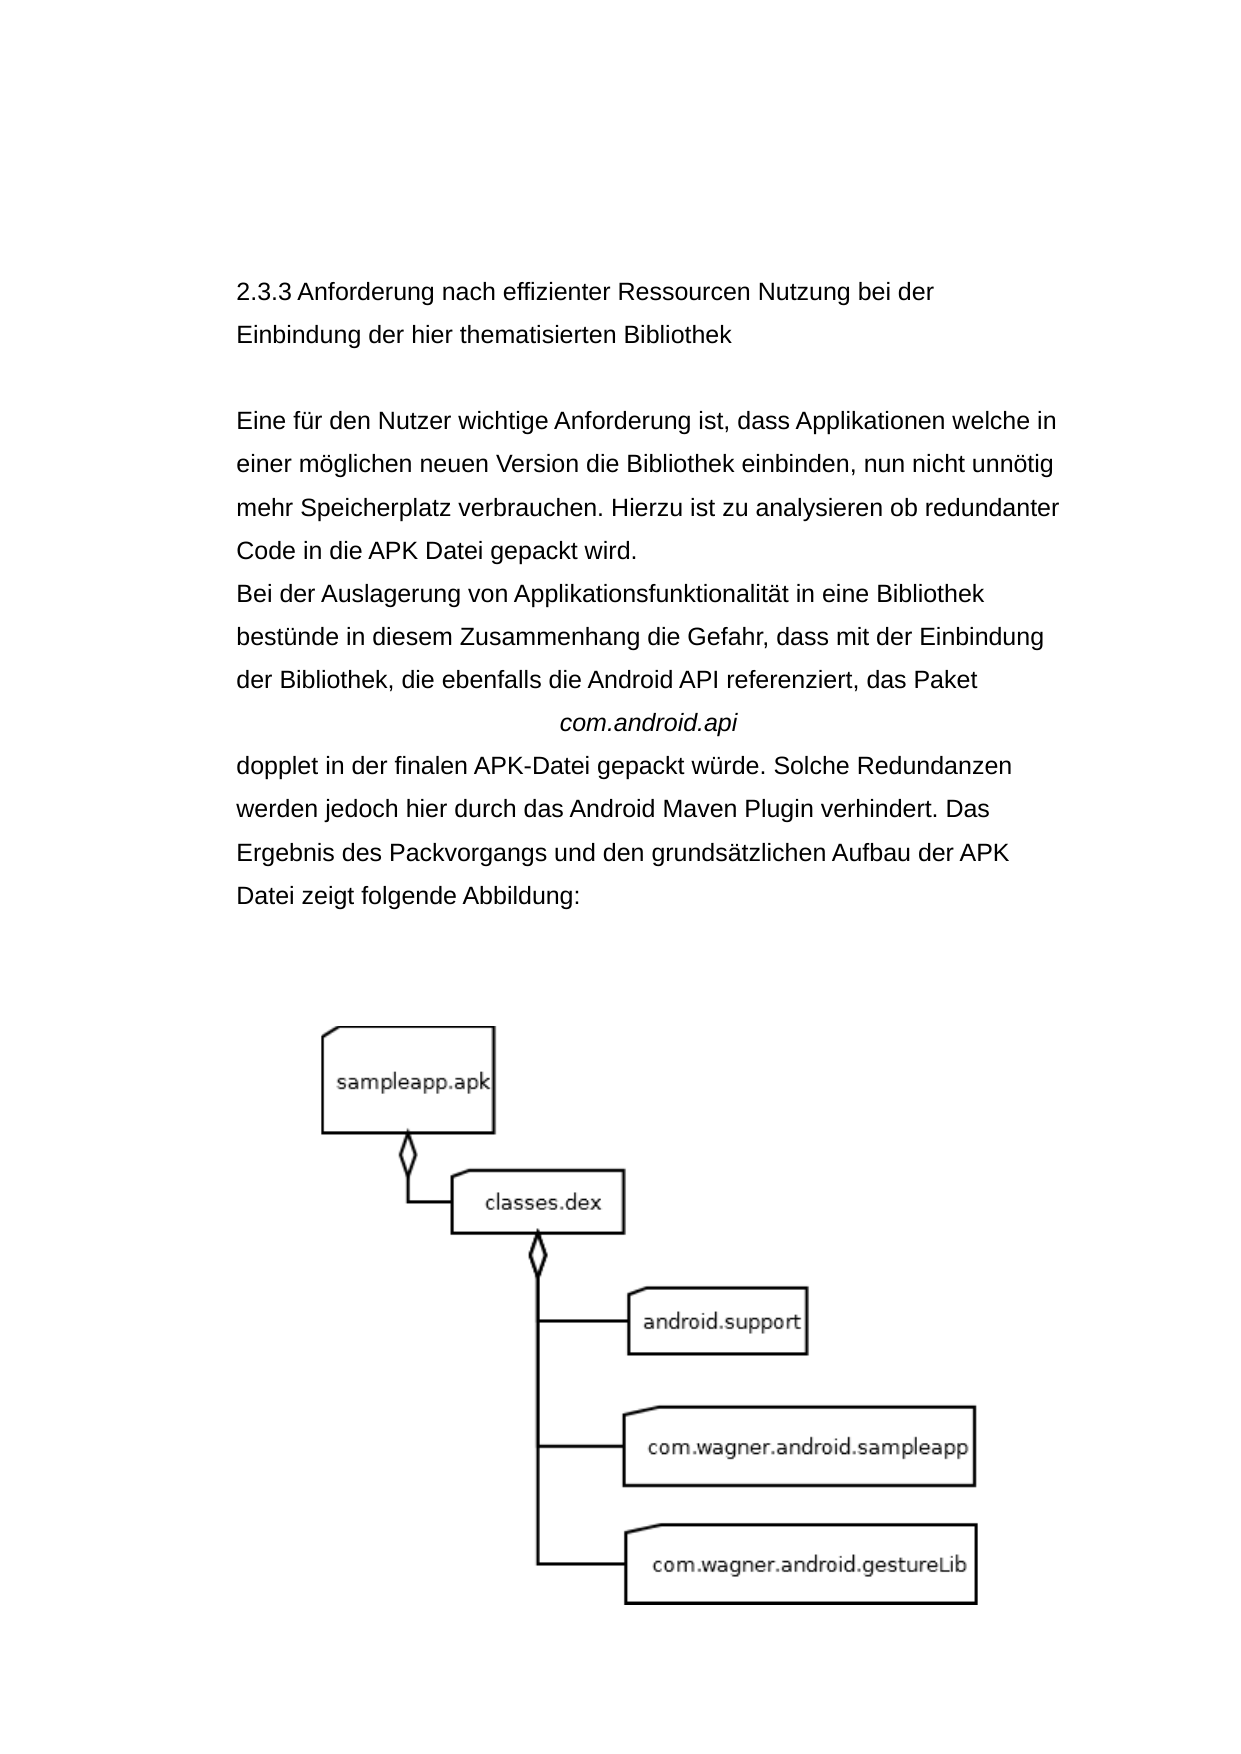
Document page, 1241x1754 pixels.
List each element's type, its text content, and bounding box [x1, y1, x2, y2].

text com.android.api [236, 708, 1063, 737]
picture [321, 1026, 978, 1605]
text dopplet in der finalen APK-Datei gepackt würde. Solche Redundanzen werden jedoch hier durch das Android Maven Plugin verhindert. Das Ergebnis des Packvorgangs und den grundsätzlichen Aufbau der APK Datei zeigt folgende Abbildung: [236, 751, 1063, 909]
text 2.3.3 Anforderung nach effizienter Ressourcen Nutzung bei der Einbindung der hier thematisierten Bibliothek [236, 277, 1063, 349]
text Bei der Auslagerung von Applikationsfunktionalität in eine Bibliothek bestünde in diesem Zusammenhang die Gefahr, dass mit der Einbindung der Bibliothek, die ebenfalls die Android API referenziert, das Paket [236, 579, 1063, 694]
text Eine für den Nutzer wichtige Anforderung ist, dass Applikationen welche in einer möglichen neuen Version die Bibliothek einbinden, nun nicht unnötig mehr Speicherplatz verbrauchen. Hierzu ist zu analysieren ob redundanter Code in die APK Datei gepackt wird. [236, 406, 1063, 564]
